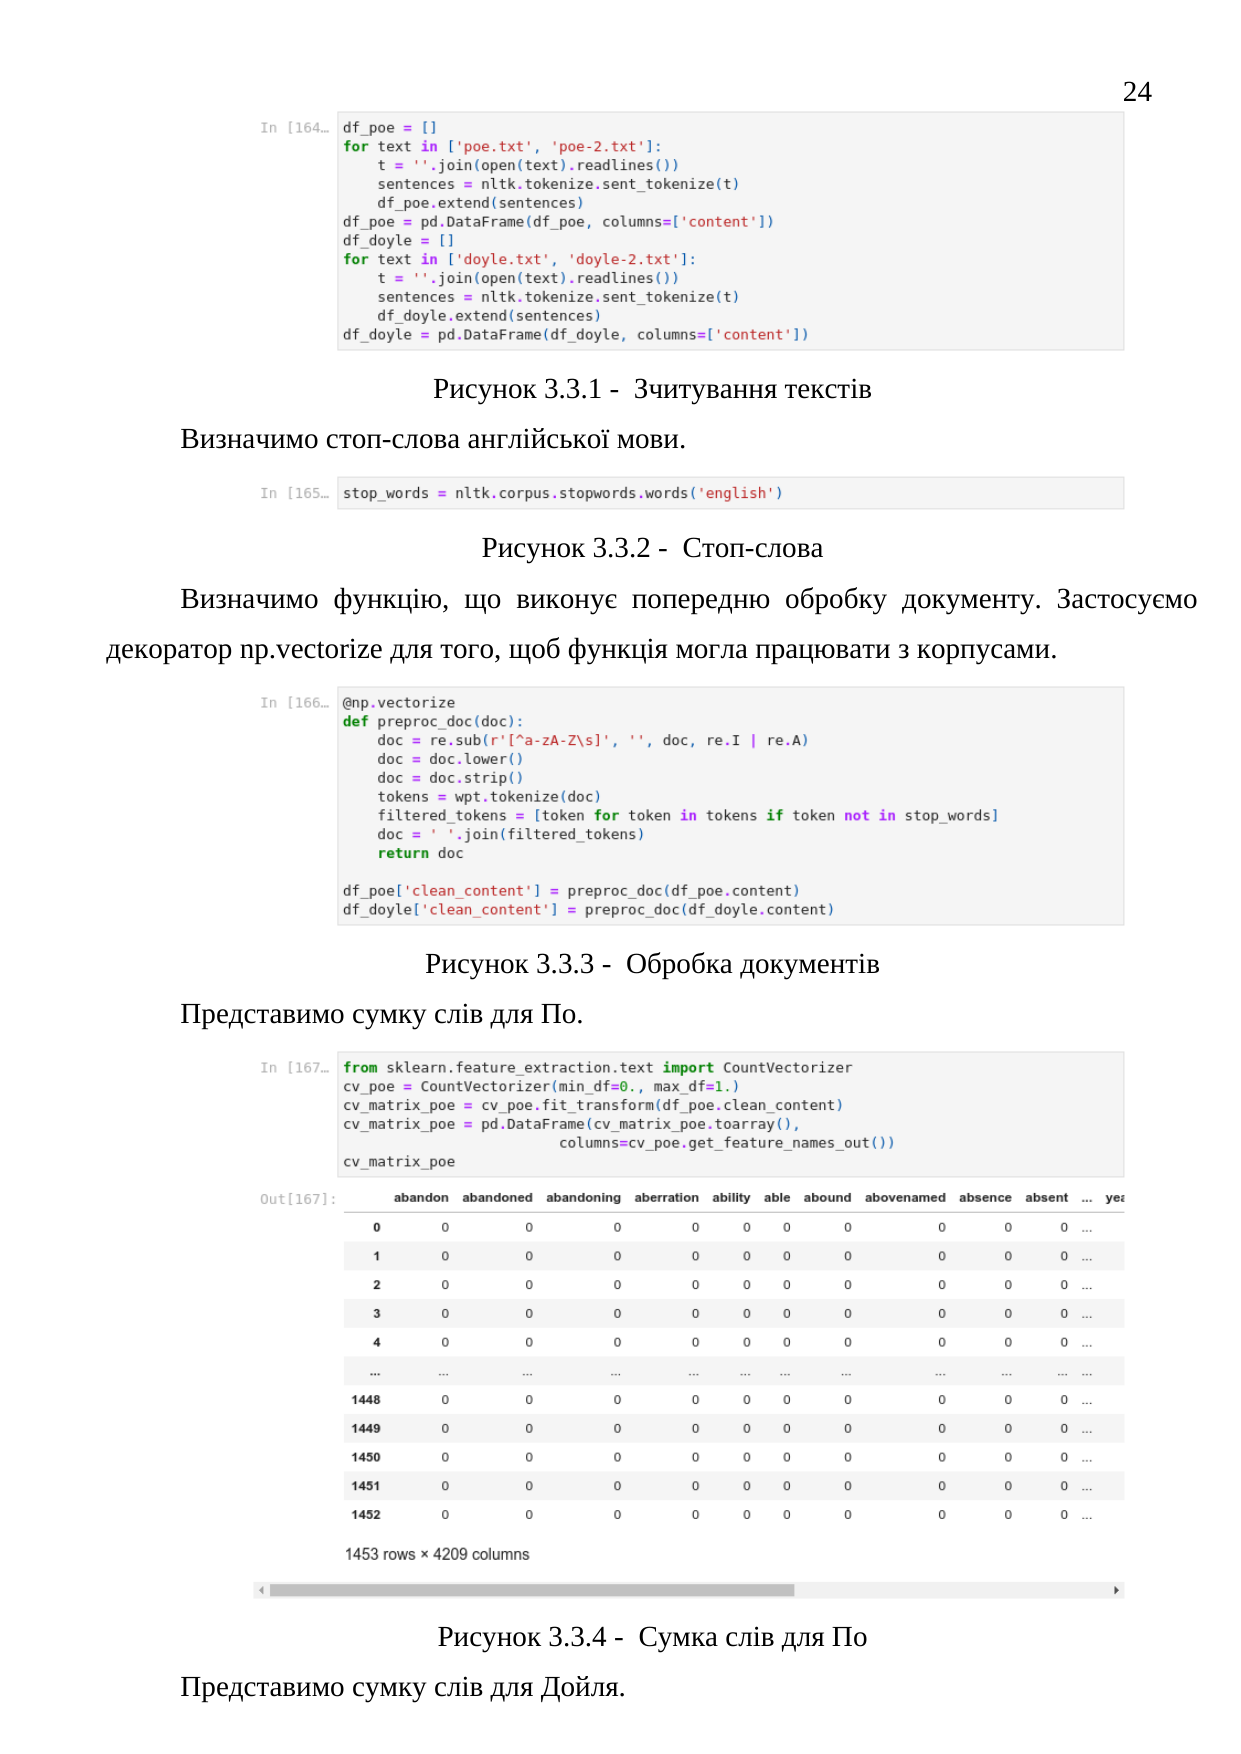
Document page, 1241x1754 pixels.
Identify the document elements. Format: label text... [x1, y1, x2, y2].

picture [248, 1046, 1130, 1603]
text Визначимо функцію, що виконує попередню обробку документу. Застосуємо декоратор np.vectorize для того, щоб функція могла працювати з корпусами. [106, 581, 1198, 664]
text Визначимо стоп-слова англійської мови. [106, 421, 1198, 455]
subtitle Стоп-слова [106, 530, 1198, 564]
picture [248, 471, 1130, 514]
text Представимо сумку слів для По. [106, 996, 1198, 1030]
subtitle Обробка документів [106, 946, 1198, 980]
picture [248, 681, 1130, 930]
picture [248, 106, 1130, 355]
subtitle Сумка слів для По [106, 1619, 1198, 1653]
subtitle Зчитування текстів [106, 371, 1198, 404]
text Представимо сумку слів для Дойля. [106, 1669, 1198, 1703]
